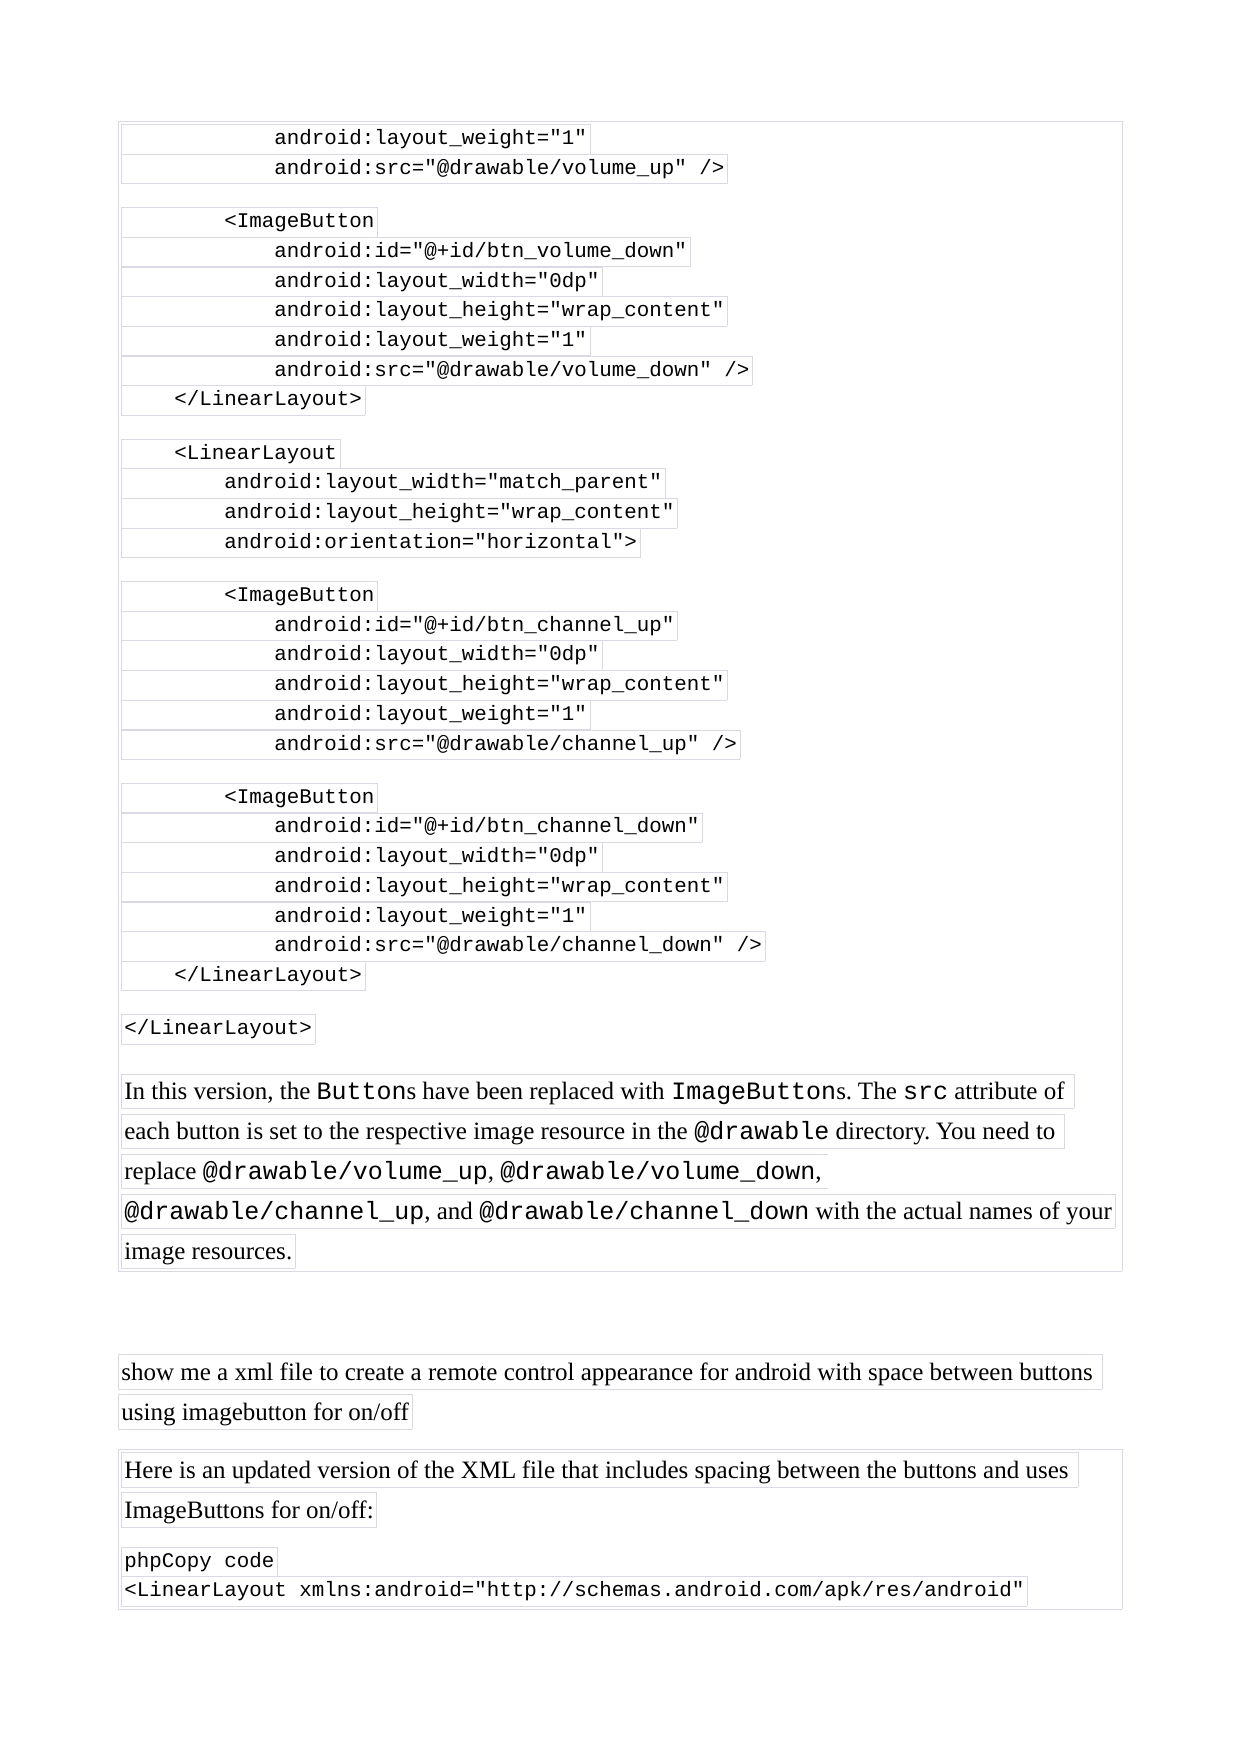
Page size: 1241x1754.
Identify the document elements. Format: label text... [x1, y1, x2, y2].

text show me a xml file to create a remote control appearance for android with space between buttons using imagebutton for on/off [118, 1354, 1122, 1429]
text <ImageButton [119, 204, 1122, 234]
text android:id="@+id/btn_volume_down" [122, 238, 690, 263]
text phpCopy code [119, 1543, 1122, 1573]
text android:layout_weight="1" [119, 122, 1122, 151]
text android:src="@drawable/channel_up" /> [591, 726, 1122, 759]
text [603, 839, 1122, 869]
text [591, 898, 1122, 928]
text android:layout_height="wrap_content" [122, 671, 727, 697]
text android:id="@+id/btn_channel_up" [122, 612, 677, 637]
text [591, 697, 1122, 726]
text android:layout_weight="1" [122, 903, 590, 928]
text [603, 263, 1122, 293]
text android:layout_weight="1" [122, 327, 590, 353]
text android:layout_height="wrap_content" [666, 495, 1122, 525]
text [641, 525, 1122, 557]
text <ImageButton [119, 780, 1122, 809]
text </LinearLayout> [119, 1011, 1122, 1044]
text android:layout_height="wrap_content" [603, 869, 1122, 898]
text android:layout_height="wrap_content" [122, 297, 727, 323]
text android:id="@+id/btn_channel_down" [378, 809, 1122, 839]
text android:layout_width="0dp" [122, 268, 602, 293]
text [603, 637, 1122, 667]
text [366, 382, 1122, 415]
text android:src="@drawable/volume_up" /> [591, 151, 1122, 183]
text [591, 323, 1122, 353]
text In this version, the Buttons have been replaced with ImageButtons. The src attribute of each button is set to the respective image resource in the @drawable directory. You need to replace @drawable/volume_up, @drawable/volume_down, @drawable/channel_up, and @drawable/channel_down with the actual names of your image resources. [119, 1070, 1122, 1271]
text android:layout_width="match_parent" [122, 469, 665, 495]
text android:src="@drawable/volume_down" /> [122, 357, 752, 382]
text android:layout_width="0dp" [122, 641, 602, 667]
text android:layout_height="wrap_content" [603, 293, 1122, 323]
text Here is an updated version of the XML file that includes spacing between the buttons and uses ImageButtons for on/off: [119, 1450, 1122, 1527]
text android:layout_height="wrap_content" [603, 667, 1122, 697]
text android:orientation="horizontal"> [122, 529, 640, 557]
text android:layout_width="match_parent" [341, 465, 1122, 495]
text android:layout_height="wrap_content" [122, 499, 677, 525]
text android:id="@+id/btn_volume_down" [378, 234, 1122, 263]
text android:layout_weight="1" [122, 701, 590, 726]
text android:src="@drawable/channel_down" /> [122, 932, 765, 958]
text android:src="@drawable/volume_up" /> [122, 155, 727, 183]
text android:layout_height="wrap_content" [122, 873, 727, 898]
text </LinearLayout> [122, 386, 365, 415]
text <LinearLayout xmlns:android="http://schemas.android.com/apk/res/android" [119, 1573, 1122, 1609]
text <LinearLayout [119, 436, 1122, 465]
text android:layout_width="0dp" [122, 843, 602, 869]
text </LinearLayout> [122, 958, 1122, 991]
text <ImageButton [119, 578, 1122, 608]
text android:src="@drawable/channel_down" /> [591, 928, 1122, 958]
text android:id="@+id/btn_channel_down" [122, 814, 702, 839]
text android:src="@drawable/channel_up" /> [122, 731, 740, 759]
text android:id="@+id/btn_channel_up" [378, 608, 1122, 637]
text android:src="@drawable/volume_down" /> [591, 353, 1122, 382]
